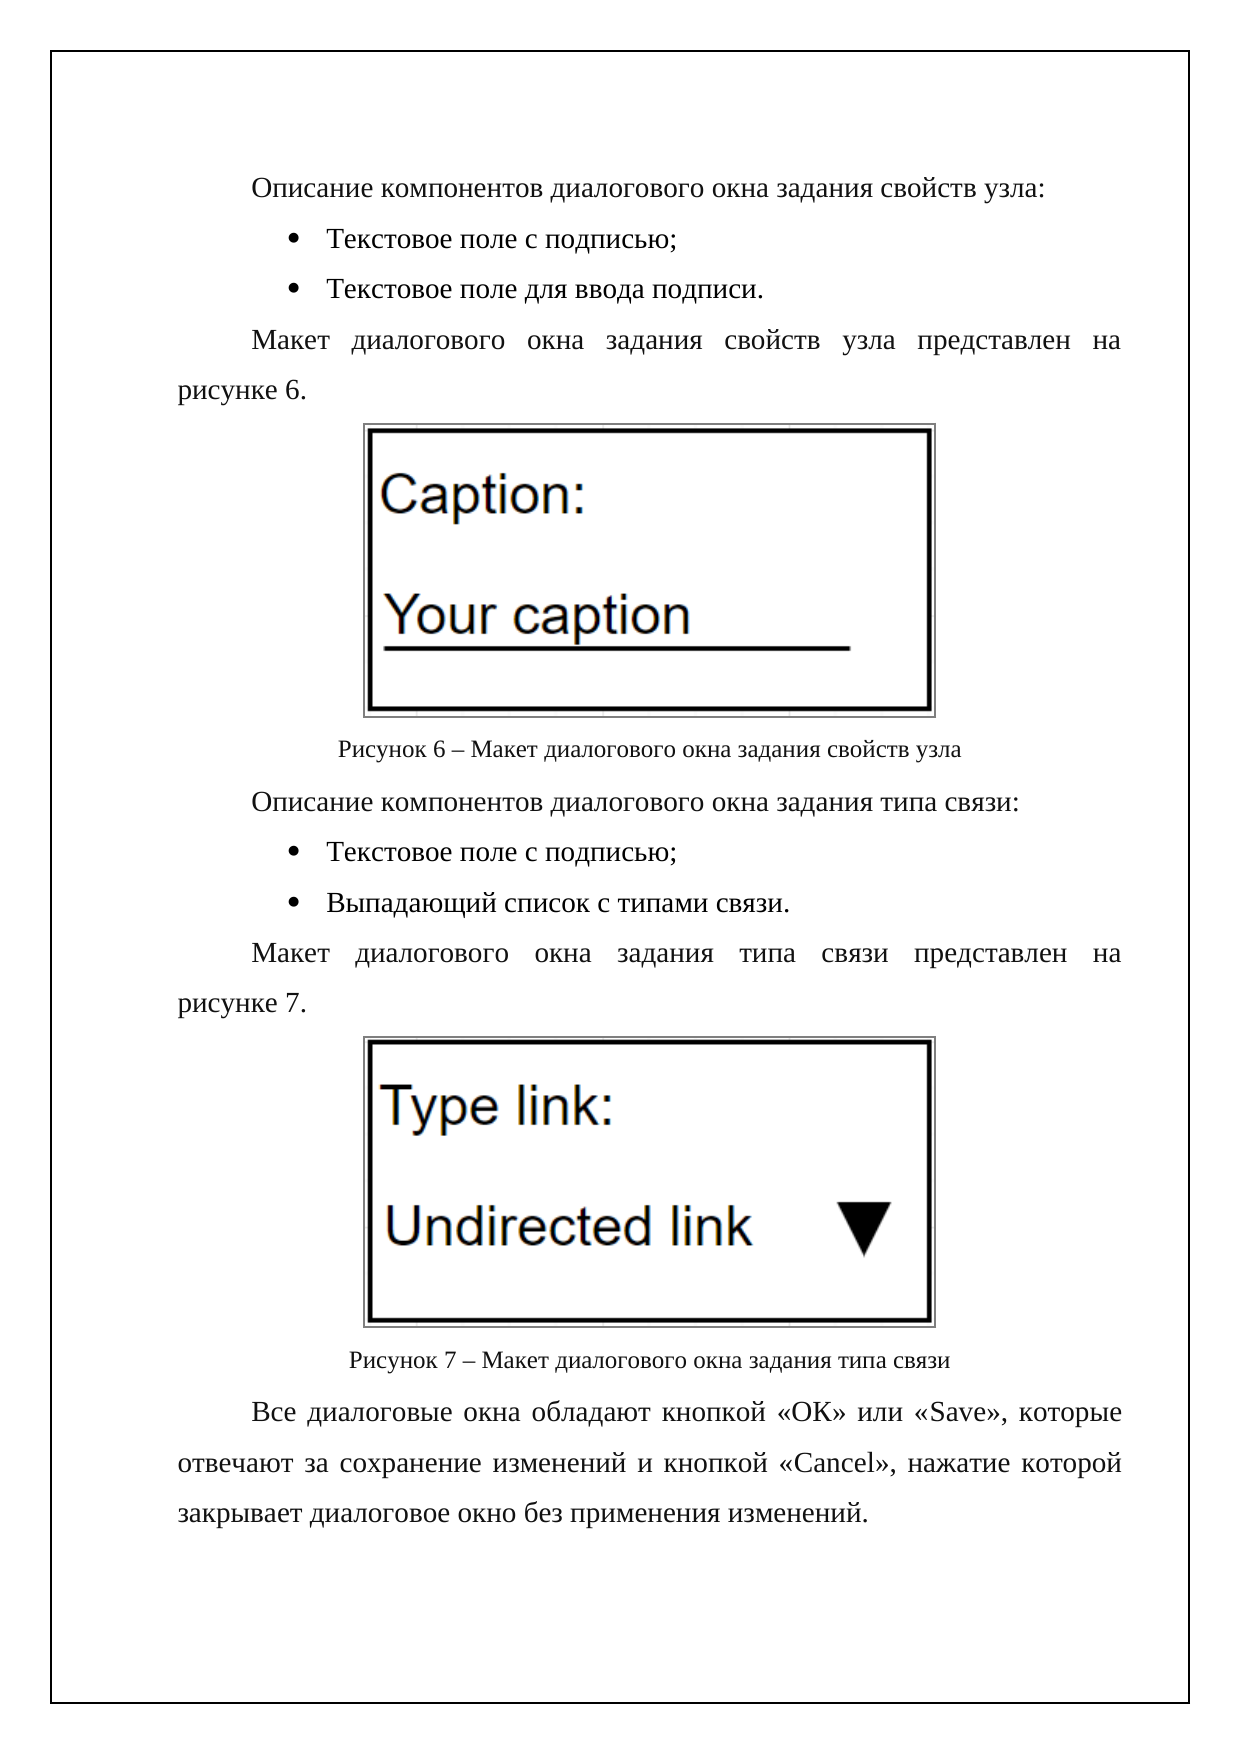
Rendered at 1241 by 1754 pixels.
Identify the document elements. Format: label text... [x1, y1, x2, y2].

text Макет диалогового окна задания свойств узла представлен на рисунке 6. [177, 322, 1122, 406]
text Все диалоговые окна обладают кнопкой «ОК» или «Save», которые отвечают за сохранение изменений и кнопкой «Cancel», нажатие которой закрывает диалоговое окно без применения изменений. [177, 1394, 1122, 1445]
list Текстовое поле для ввода подписи. [288, 271, 1122, 305]
list Текстовое поле с подписью; [288, 834, 1122, 868]
text Рисунок 7 – Макет диалогового окна задания типа связи [951, 1345, 1122, 1373]
text Описание компонентов диалогового окна задания типа связи: [177, 784, 251, 818]
text Описание компонентов диалогового окна задания свойств узла: [177, 171, 251, 204]
list Выпадающий список с типами связи. [288, 885, 1122, 918]
text Рисунок 7 – Макет диалогового окна задания типа связи [177, 1345, 349, 1373]
text Все диалоговые окна обладают кнопкой «ОК» или «Save», которые отвечают за сохранение изменений и кнопкой «Cancel», нажатие которой закрывает диалоговое окно без применения изменений. [177, 1478, 1122, 1528]
text Описание компонентов диалогового окна задания типа связи: [1020, 784, 1122, 818]
text Рисунок 6 – Макет диалогового окна задания свойств узла [177, 734, 1122, 763]
text Описание компонентов диалогового окна задания свойств узла: [1046, 171, 1122, 204]
text Макет диалогового окна задания типа связи представлен на рисунке 7. [177, 935, 1122, 1019]
list Текстовое поле с подписью; [288, 221, 1122, 254]
